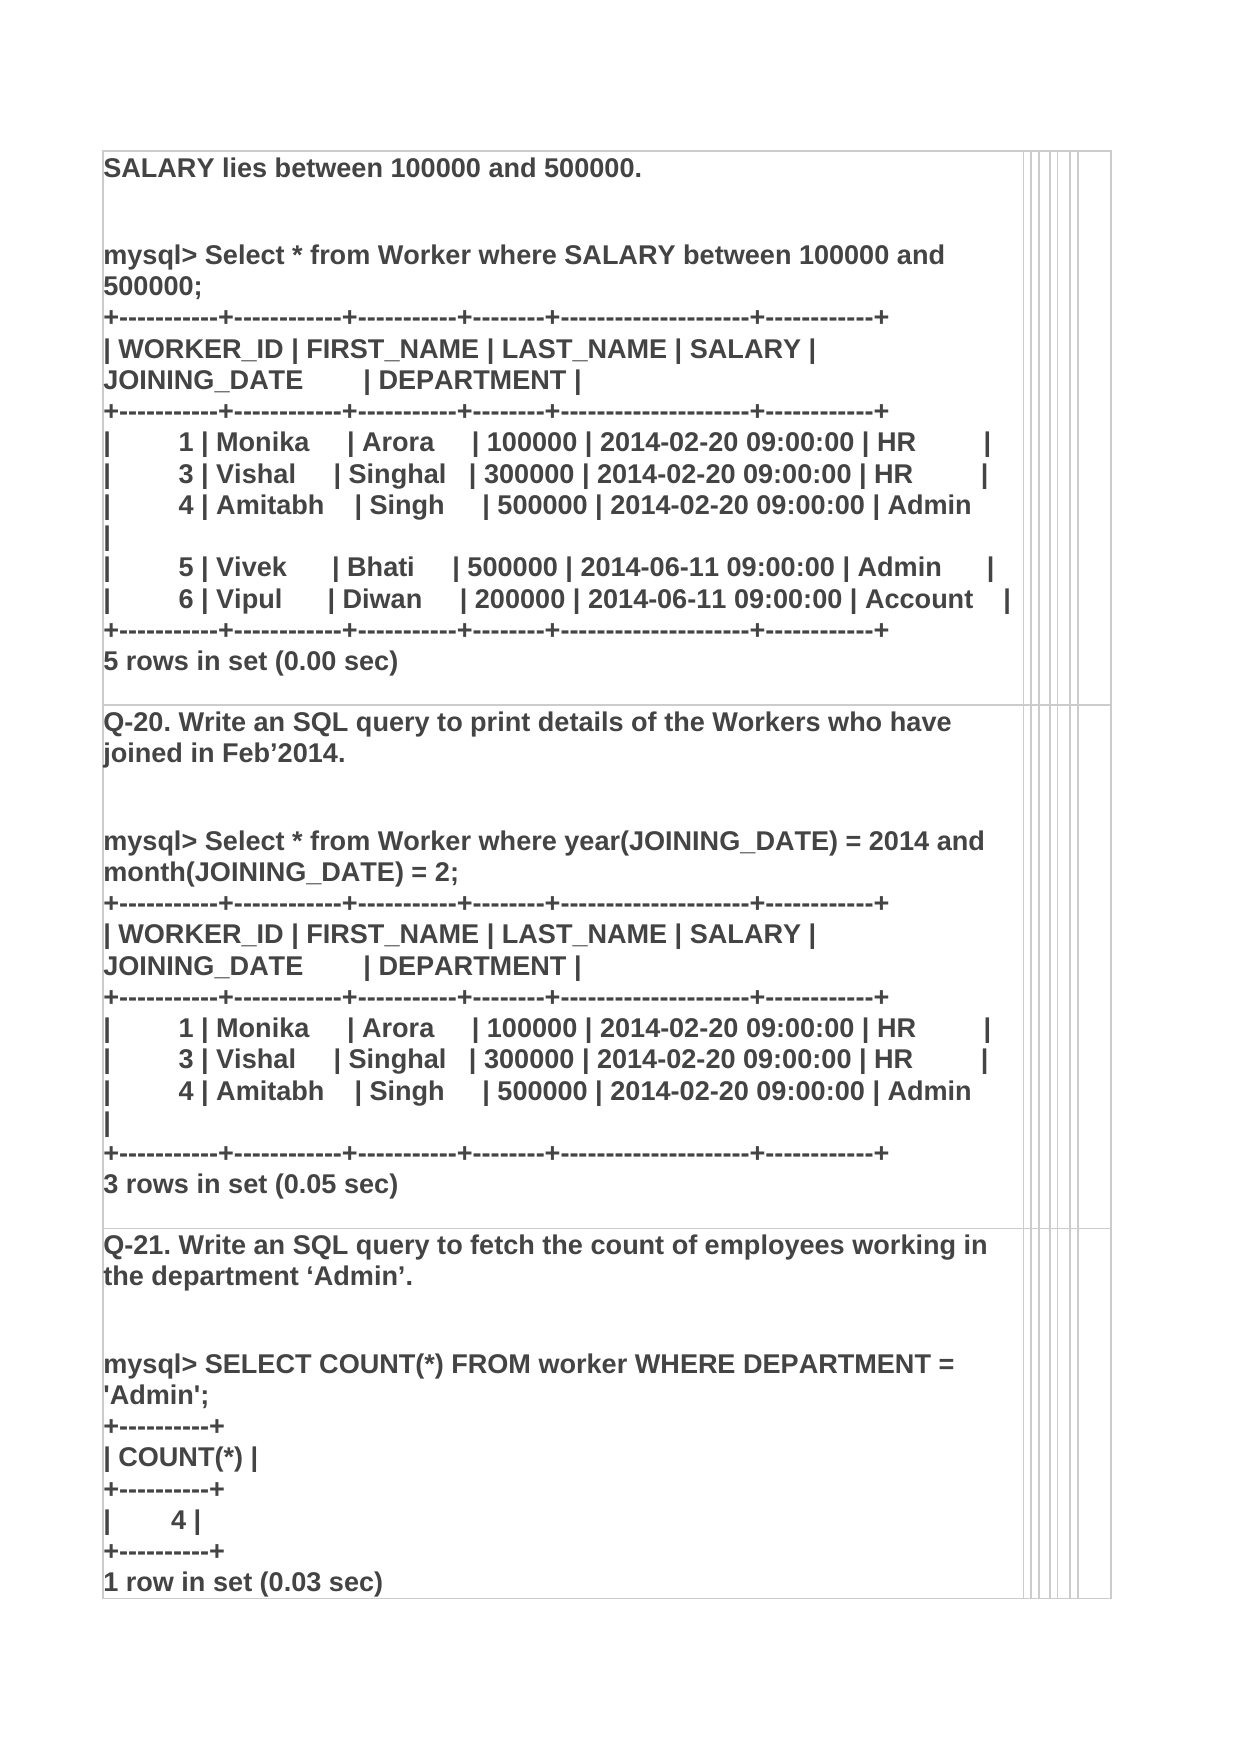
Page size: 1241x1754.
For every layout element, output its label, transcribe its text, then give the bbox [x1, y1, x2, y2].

table_cell [1079, 152, 1110, 704]
table_cell [1071, 152, 1077, 704]
table_cell [1032, 152, 1038, 704]
table_cell Q-21. Write an SQL query to fetch the count of employees working in the department ‘Admin’. mysql> SELECT COUNT(*) FROM worker WHERE DEPARTMENT = 'Admin'; +----------+ | COUNT(*) | +----------+ | 4 | +----------+ 1 row in set (0.03 sec) [104, 1229, 1023, 1598]
table_cell [1040, 1229, 1049, 1598]
table_cell [1032, 1229, 1038, 1598]
table_cell Q-20. Write an SQL query to print details of the Workers who have joined in Feb’2014. mysql> Select * from Worker where year(JOINING_DATE) = 2014 and month(JOINING_DATE) = 2; +-----------+------------+-----------+--------+---------------------+------------+ | WORKER_ID | FIRST_NAME | LAST_NAME | SALARY | JOINING_DATE | DEPARTMENT | +-----------+------------+-----------+--------+---------------------+------------+ | 1 | Monika | Arora | 100000 | 2014-02-20 09:00:00 | HR | | 3 | Vishal | Singhal | 300000 | 2014-02-20 09:00:00 | HR | | 4 | Amitabh | Singh | 500000 | 2014-02-20 09:00:00 | Admin | +-----------+------------+-----------+--------+---------------------+------------+ 3 rows in set (0.05 sec) [104, 706, 1023, 1227]
table_cell SALARY lies between 100000 and 500000. mysql> Select * from Worker where SALARY between 100000 and 500000; +-----------+------------+-----------+--------+---------------------+------------+ | WORKER_ID | FIRST_NAME | LAST_NAME | SALARY | JOINING_DATE | DEPARTMENT | +-----------+------------+-----------+--------+---------------------+------------+ | 1 | Monika | Arora | 100000 | 2014-02-20 09:00:00 | HR | | 3 | Vishal | Singhal | 300000 | 2014-02-20 09:00:00 | HR | | 4 | Amitabh | Singh | 500000 | 2014-02-20 09:00:00 | Admin | | 5 | Vivek | Bhati | 500000 | 2014-06-11 09:00:00 | Admin | | 6 | Vipul | Diwan | 200000 | 2014-06-11 09:00:00 | Account | +-----------+------------+-----------+--------+---------------------+------------+ 5 rows in set (0.00 sec) [104, 152, 1023, 704]
table_cell [1079, 706, 1110, 1227]
table_cell [1079, 1229, 1110, 1598]
table_cell [1051, 1229, 1057, 1598]
table_cell [1040, 152, 1049, 704]
table_cell [1071, 706, 1077, 1227]
table_cell [1024, 1229, 1030, 1598]
table_cell [1032, 706, 1038, 1227]
table_cell [1058, 1229, 1069, 1598]
table_cell [1024, 706, 1030, 1227]
table_cell [1058, 706, 1069, 1227]
table_cell [1058, 152, 1069, 704]
table_cell [1051, 152, 1057, 704]
table_cell [1024, 152, 1030, 704]
table_cell [1071, 1229, 1077, 1598]
table_cell [1051, 706, 1057, 1227]
table_cell [1040, 706, 1049, 1227]
